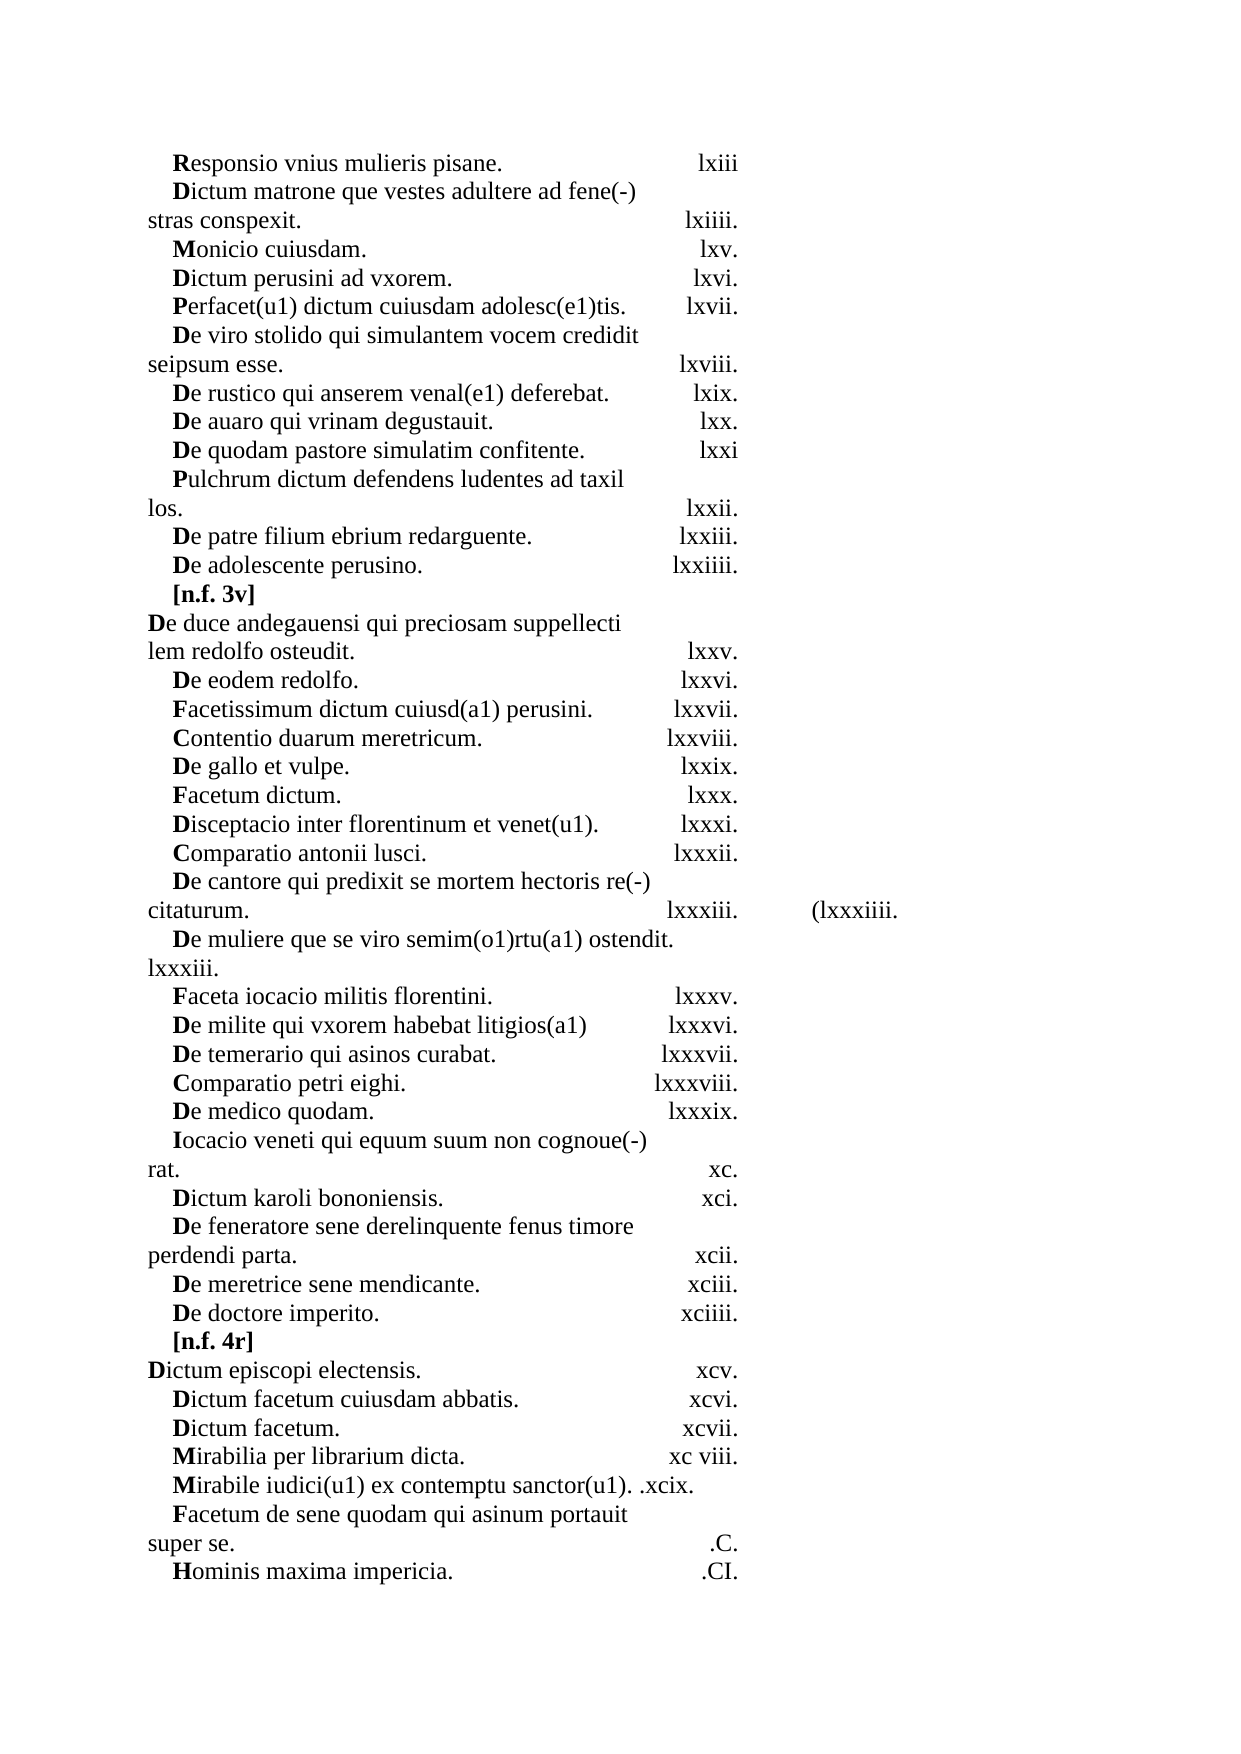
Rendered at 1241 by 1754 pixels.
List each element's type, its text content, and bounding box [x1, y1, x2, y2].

text Comparatio antonii lusci. lxxxii. [148, 838, 1093, 866]
text Mirabile iudici(u1) ex contemptu sanctor(u1). .xcix. [148, 1470, 1093, 1499]
text De muliere que se viro semim(o1)rtu(a1) ostendit. lxxxiii. [148, 924, 1093, 981]
text Monicio cuiusdam. lxv. [148, 234, 1093, 263]
text De quodam pastore simulatim confitente. lxxi [148, 435, 1093, 464]
text De patre filium ebrium redarguente. lxxiii. [148, 521, 1093, 550]
text De auaro qui vrinam degustauit. lxx. [148, 406, 1093, 435]
text Pulchrum dictum defendens ludentes ad taxil los. lxxii. [148, 464, 1093, 521]
text Facetum de sene quodam qui asinum portauit super se. .C. [148, 1499, 1093, 1556]
text De rustico qui anserem venal(e1) deferebat. lxix. [148, 378, 1093, 406]
text Dictum facetum cuiusdam abbatis. xcvi. [148, 1384, 1093, 1413]
text De viro stolido qui simulantem vocem credidit seipsum esse. lxviii. [148, 320, 1093, 378]
text De cantore qui predixit se mortem hectoris re(-) citaturum. lxxxiii. (lxxxiiii. [148, 866, 1093, 924]
text Perfacet(u1) dictum cuiusdam adolesc(e1)tis. lxvii. [148, 291, 1093, 320]
text Dictum matrone que vestes adultere ad fene(-) stras conspexit. lxiiii. [148, 176, 1093, 234]
text De adolescente perusino. lxxiiii. [148, 550, 1093, 579]
text De temerario qui asinos curabat. lxxxvii. [148, 1039, 1093, 1068]
text De medico quodam. lxxxix. [148, 1096, 1093, 1125]
text Mirabilia per librarium dicta. xc viii. [148, 1441, 1093, 1470]
text Faceta iocacio militis florentini. lxxxv. [148, 981, 1093, 1010]
text Contentio duarum meretricum. lxxviii. [148, 723, 1093, 751]
text Facetissimum dictum cuiusd(a1) perusini. lxxvii. [148, 694, 1093, 723]
text Dictum facetum. xcvii. [148, 1413, 1093, 1441]
text De eodem redolfo. lxxvi. [148, 665, 1093, 694]
text Responsio vnius mulieris pisane. lxiii [148, 148, 1093, 176]
text [n.f. 4r] Dictum episcopi electensis. xcv. [148, 1326, 1093, 1384]
text Disceptacio inter florentinum et venet(u1). lxxxi. [148, 809, 1093, 838]
text De meretrice sene mendicante. xciii. [148, 1269, 1093, 1298]
text De milite qui vxorem habebat litigios(a1) lxxxvi. [148, 1010, 1093, 1039]
text Hominis maxima impericia. .CI. [148, 1556, 1093, 1585]
text Dictum karoli bononiensis. xci. [148, 1183, 1093, 1211]
text Dictum perusini ad vxorem. lxvi. [148, 263, 1093, 291]
text Comparatio petri eighi. lxxxviii. [148, 1068, 1093, 1096]
text Facetum dictum. lxxx. [148, 780, 1093, 809]
text De gallo et vulpe. lxxix. [148, 751, 1093, 780]
text [n.f. 3v] De duce andegauensi qui preciosam suppellecti lem redolfo osteudit. lxxv. [148, 579, 1093, 665]
text Iocacio veneti qui equum suum non cognoue(-) rat. xc. [148, 1125, 1093, 1183]
text De doctore imperito. xciiii. [148, 1298, 1093, 1326]
text De feneratore sene derelinquente fenus timore perdendi parta. xcii. [148, 1211, 1093, 1269]
